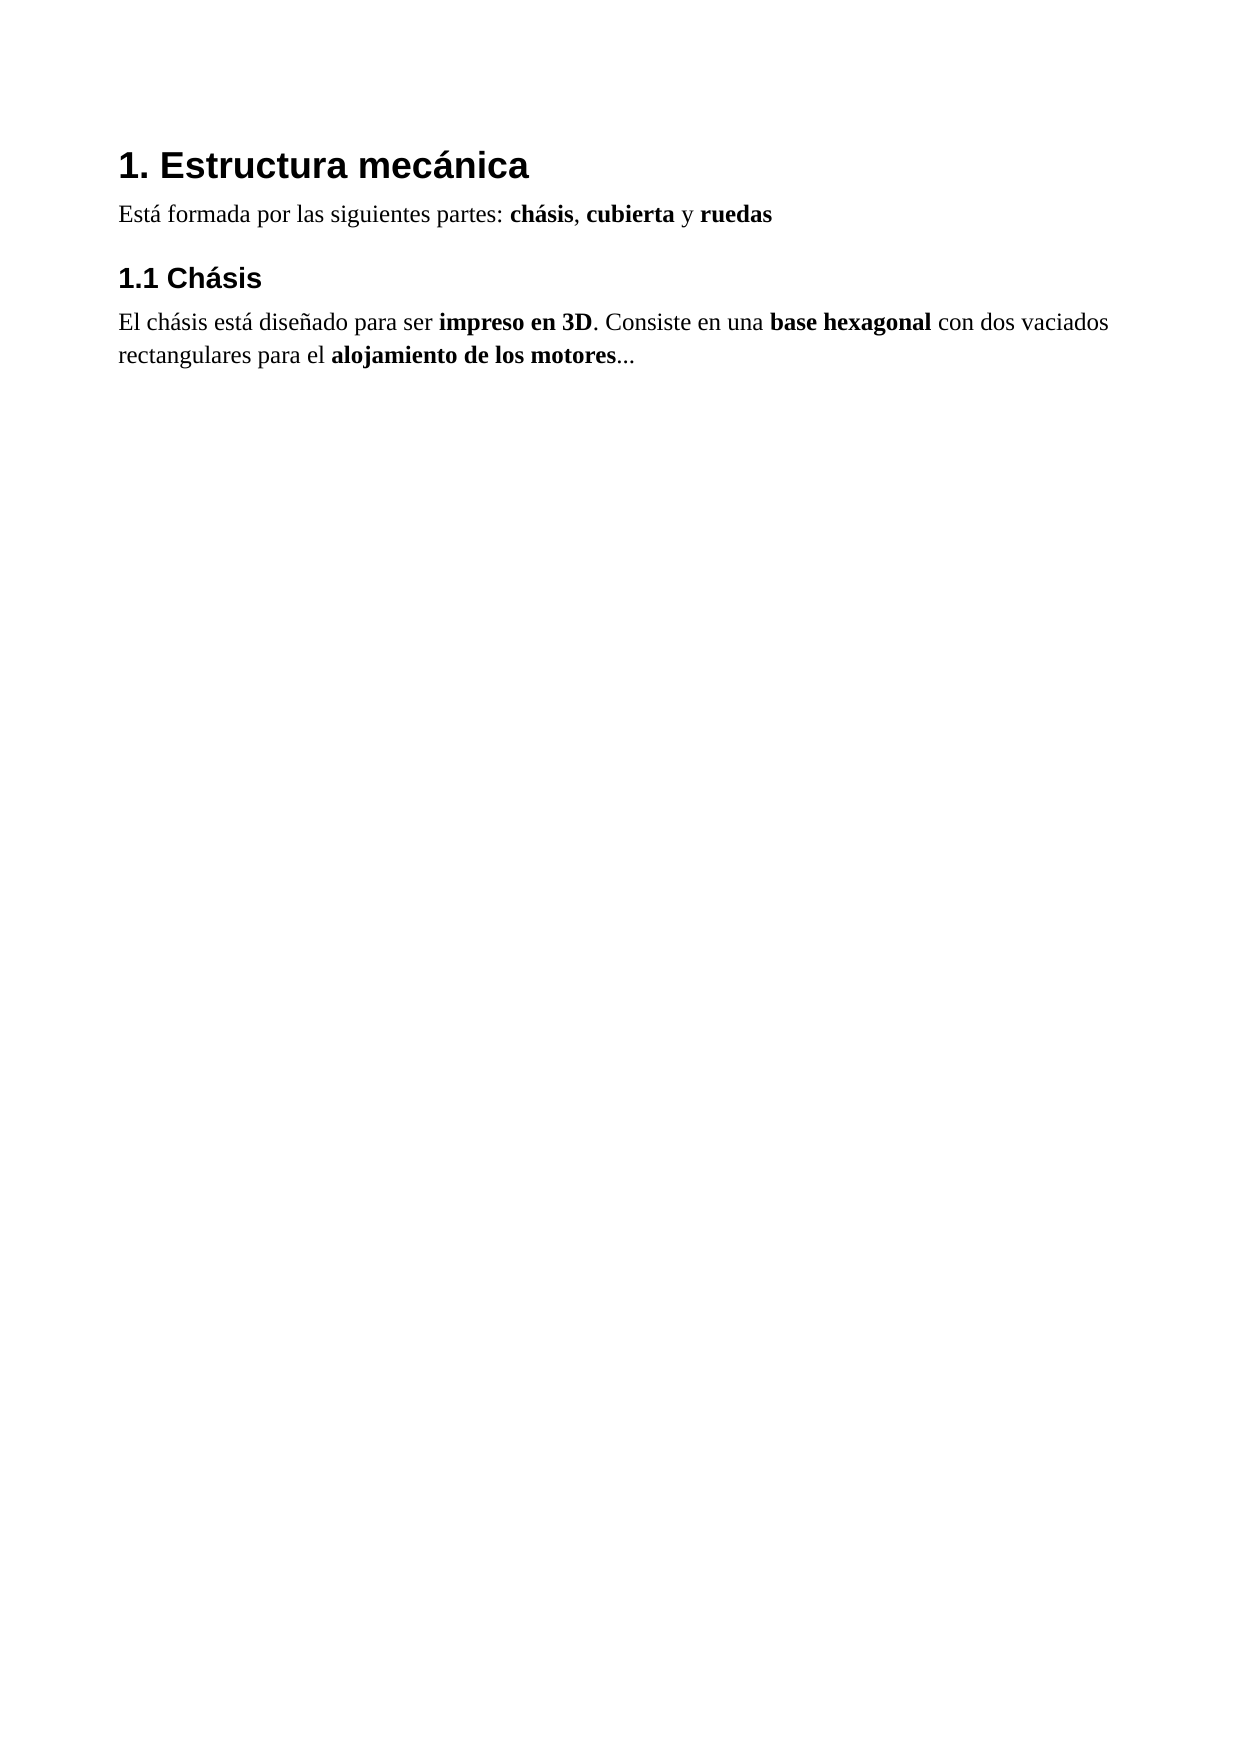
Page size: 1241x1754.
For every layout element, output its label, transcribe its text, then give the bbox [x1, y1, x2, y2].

subtitle 1.1 Chásis [118, 261, 1122, 294]
text El chásis está diseñado para ser impreso en 3D. Consiste en una base hexagonal con dos vaciados rectangulares para el alojamiento de los motores... [118, 307, 1122, 369]
subtitle 1. Estructura mecánica [118, 143, 1122, 186]
text Está formada por las siguientes partes: chásis, cubierta y ruedas [118, 199, 1122, 227]
